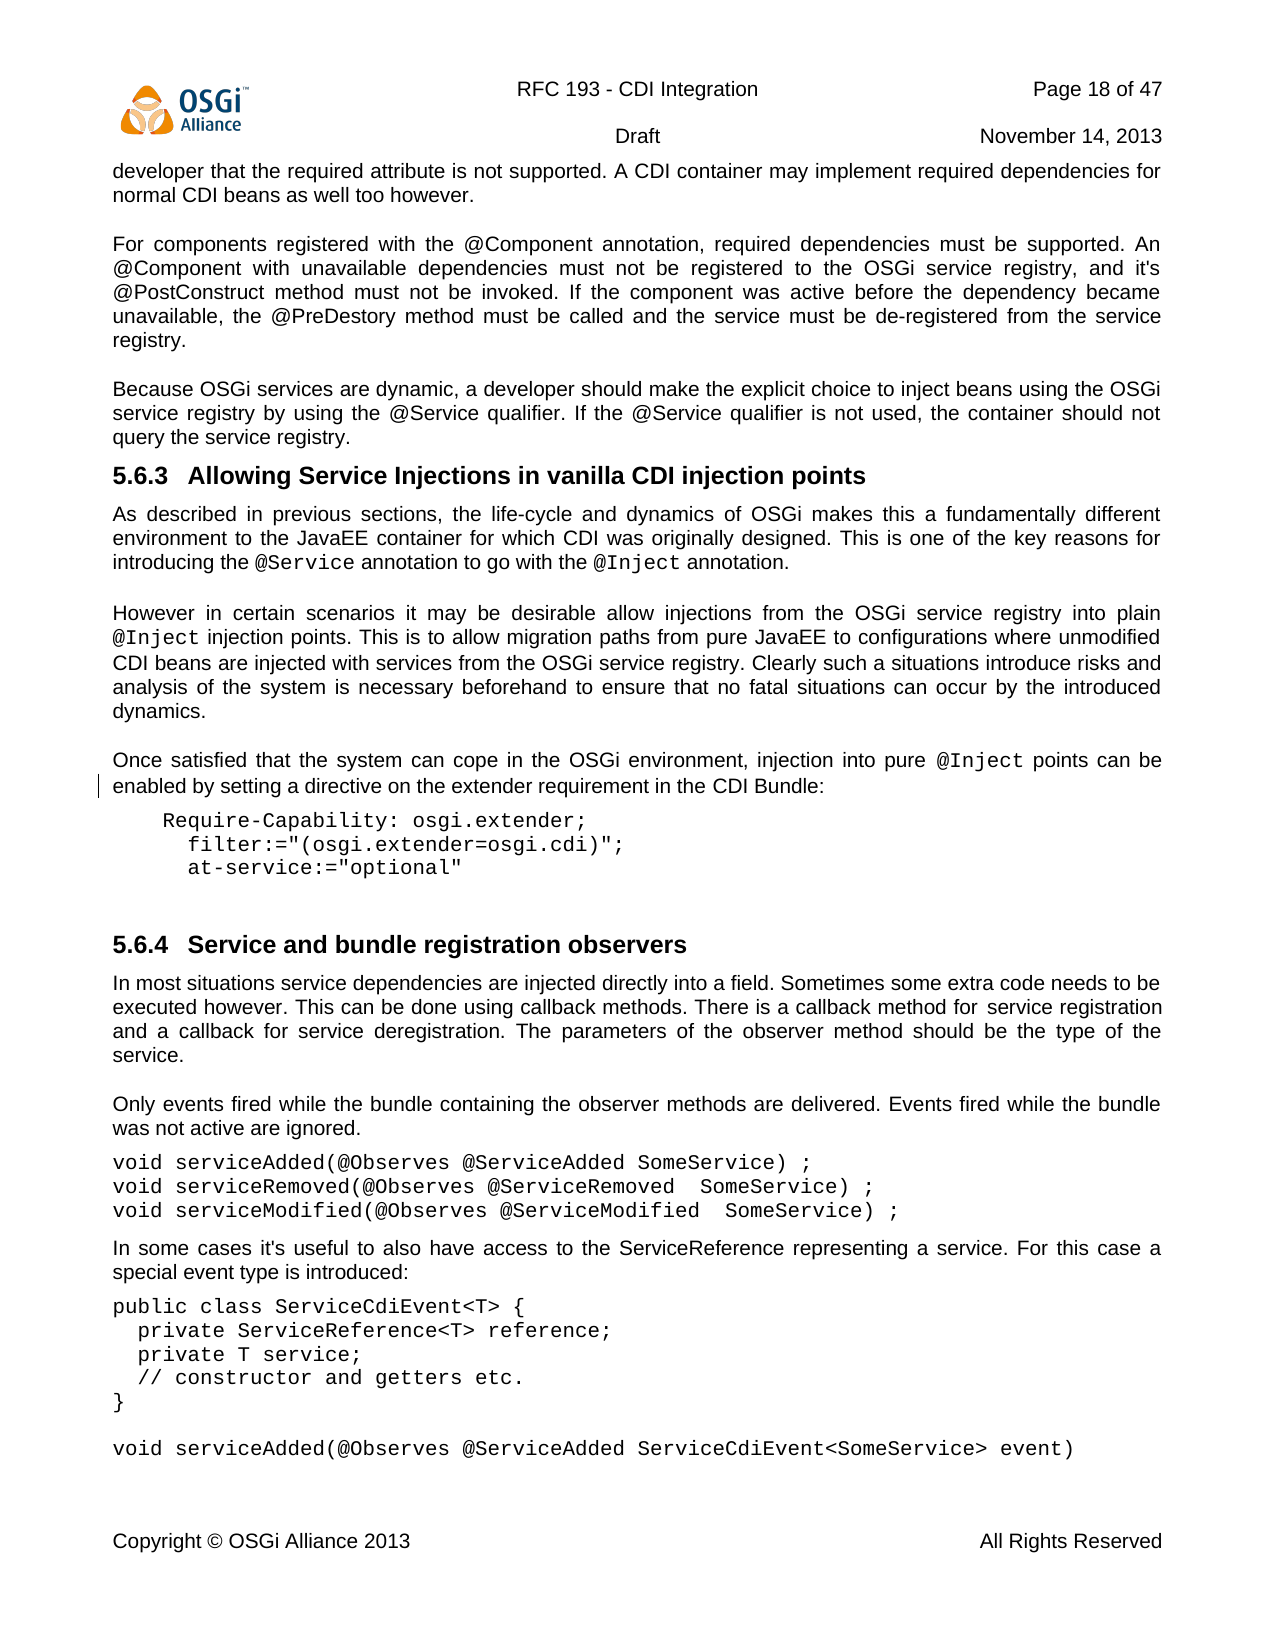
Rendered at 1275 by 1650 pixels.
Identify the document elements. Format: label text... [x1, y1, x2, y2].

text Only events fired while the bundle containing the observer methods are delivered. Events fired while the bundle was not active are ignored. [112, 1092, 1162, 1140]
text void serviceAdded(@Observes @ServiceAdded SomeService) ; [112, 1152, 1162, 1176]
text Once satisfied that the system can cope in the OSGi environment, injection into pure @Inject points can be enabled by setting a directive on the extender requirement in the CDI Bundle: [112, 748, 1162, 797]
text In most situations service dependencies are injected directly into a field. Sometimes some extra code needs to be executed however. This can be done using callback methods. There is a callback method for service registration and a callback for service deregistration. The parameters of the observer method should be the type of the service. [112, 971, 1162, 1067]
text private ServiceReference<T> reference; [112, 1320, 1162, 1343]
text However in certain scenarios it may be desirable allow injections from the OSGi service registry into plain @Inject injection points. This is to allow migration paths from pure JavaEE to configurations where unmodified CDI beans are injected with services from the OSGi service registry. Clearly such a situations introduce risks and analysis of the system is necessary beforehand to ensure that no fatal situations can occur by the introduced dynamics. [112, 601, 1162, 723]
text As described in previous sections, the life-cycle and dynamics of OSGi makes this a fundamentally different environment to the JavaEE container for which CDI was originally designed. This is one of the key reasons for introducing the @Service annotation to go with the @Inject annotation. [112, 502, 1162, 576]
picture [113, 78, 257, 142]
subtitle Service and bundle registration observers [112, 930, 1162, 959]
text developer that the required attribute is not supported. A CDI container may implement required dependencies for normal CDI beans as well too however. [112, 159, 1162, 207]
text Because OSGi services are dynamic, a developer should make the explicit choice to inject beans using the OSGi service registry by using the @Service qualifier. If the @Service qualifier is not used, the container should not query the service registry. [112, 377, 1162, 448]
text // constructor and getters etc. [112, 1367, 1162, 1391]
text void serviceAdded(@Observes @ServiceAdded ServiceCdiEvent<SomeService> event) [112, 1438, 1162, 1462]
text Require-Capability: osgi.extender; filter:="(osgi.extender=osgi.cdi)"; at-service:="optional" [112, 810, 1162, 881]
text private T service; [112, 1343, 1162, 1367]
text void serviceRemoved(@Observes @ServiceRemoved SomeService) ; [112, 1176, 1162, 1200]
text void serviceModified(@Observes @ServiceModified SomeService) ; [112, 1200, 1162, 1223]
text For components registered with the @Component annotation, required dependencies must be supported. An @Component with unavailable dependencies must not be registered to the OSGi service registry, and it's @PostConstruct method must not be invoked. If the component was active before the dependency became unavailable, the @PreDestory method must be called and the service must be de-registered from the service registry. [112, 232, 1162, 352]
text } [112, 1391, 1162, 1414]
text In some cases it's useful to also have access to the ServiceReference representing a service. For this case a special event type is introduced: [112, 1236, 1162, 1284]
subtitle Allowing Service Injections in vanilla CDI injection points [112, 461, 1162, 490]
text public class ServiceCdiEvent<T> { [112, 1296, 1162, 1320]
